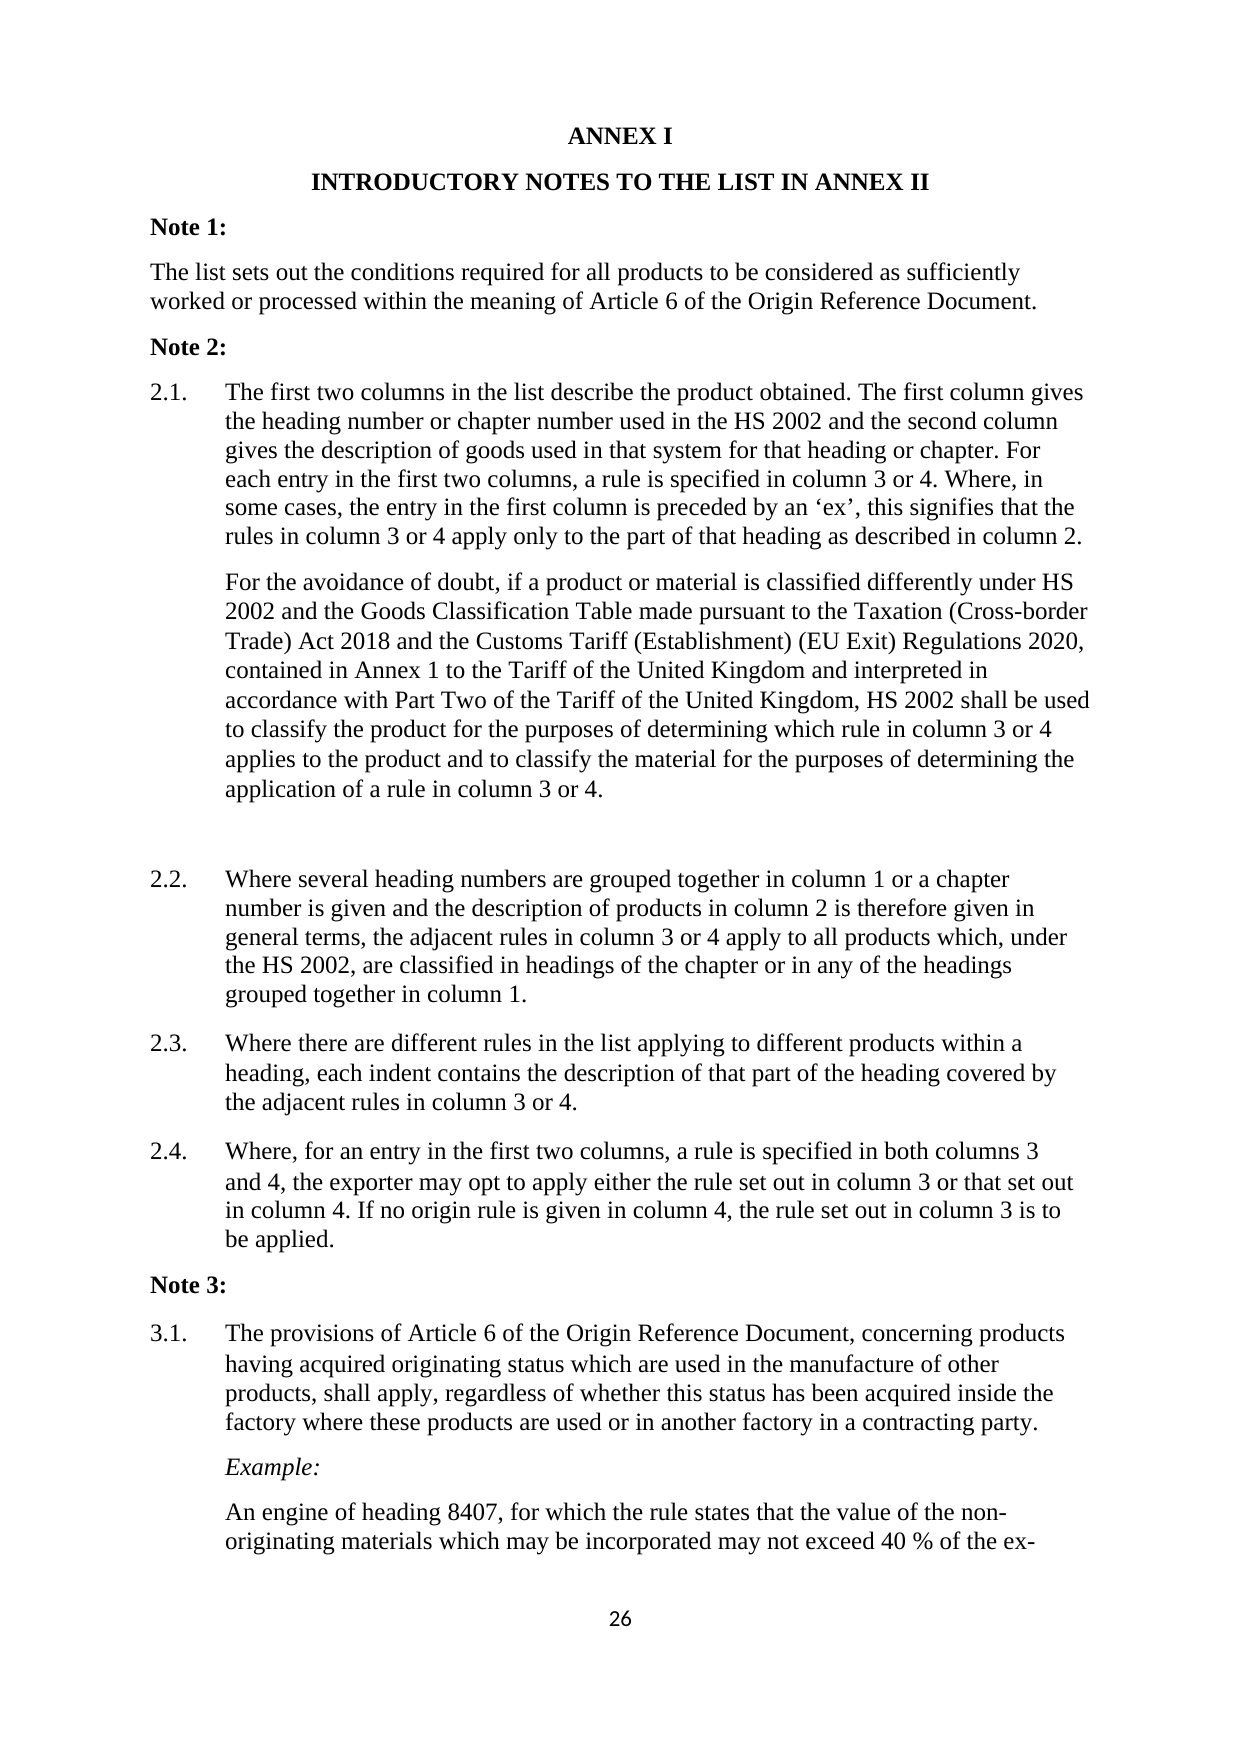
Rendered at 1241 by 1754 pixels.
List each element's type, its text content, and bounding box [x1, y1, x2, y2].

text INTRODUCTORY NOTES TO THE LIST IN ANNEX II [150, 167, 1090, 195]
text Note 2: [150, 332, 1090, 360]
text 2.4. Where, for an entry in the first two columns, a rule is specified in both columns 3 and 4, the exporter may opt to apply either the rule set out in column 3 or that set out in column 4. If no origin rule is given in column 4, the rule set out in column 3 is to be applied. [150, 1133, 1090, 1253]
text Example: [225, 1452, 1090, 1481]
text Note 1: [150, 212, 1090, 241]
text 2.3. Where there are different rules in the list applying to different products within a heading, each indent contains the description of that part of the heading covered by the adjacent rules in column 3 or 4. [150, 1024, 1090, 1116]
text Note 3: [150, 1270, 1090, 1298]
text For the avoidance of doubt, if a product or material is classified differently under HS 2002 and the Goods Classification Table made pursuant to the Taxation (Cross-border Trade) Act 2018 and the Customs Tariff (Establishment) (EU Exit) Regulations 2020, contained in Annex 1 to the Tariff of the United Kingdom and interpreted in accordance with Part Two of the Tariff of the United Kingdom, HS 2002 shall be used to classify the product for the purposes of determining which rule in column 3 or 4 applies to the product and to classify the material for the purposes of determining the application of a rule in column 3 or 4. [225, 567, 1090, 802]
text An engine of heading 8407, for which the rule states that the value of the non-originating materials which may be incorporated may not exceed 40 % of the ex- [225, 1497, 1090, 1555]
text 2.1. The first two columns in the list describe the product obtained. The first column gives the heading number or chapter number used in the HS 2002 and the second column gives the description of goods used in that system for that heading or chapter. For each entry in the first two columns, a rule is specified in column 3 or 4. Where, in some cases, the entry in the first column is preceded by an ‘ex’, this signifies that the rules in column 3 or 4 apply only to the part of that heading as described in column 2. [150, 377, 1090, 550]
text ANNEX I [150, 121, 1090, 150]
text 3.1. The provisions of Article 6 of the Origin Reference Document, concerning products having acquired originating status which are used in the manufacture of other products, shall apply, regardless of whether this status has been acquired inside the factory where these products are used or in another factory in a contracting party. [150, 1315, 1090, 1435]
text 2.2. Where several heading numbers are grouped together in column 1 or a chapter number is given and the description of products in column 2 is therefore given in general terms, the adjacent rules in column 3 or 4 apply to all products which, under the HS 2002, are classified in headings of the chapter or in any of the headings grouped together in column 1. [150, 864, 1090, 1008]
text The list sets out the conditions required for all products to be considered as sufficiently worked or processed within the meaning of Article 6 of the Origin Reference Document. [150, 257, 1090, 315]
